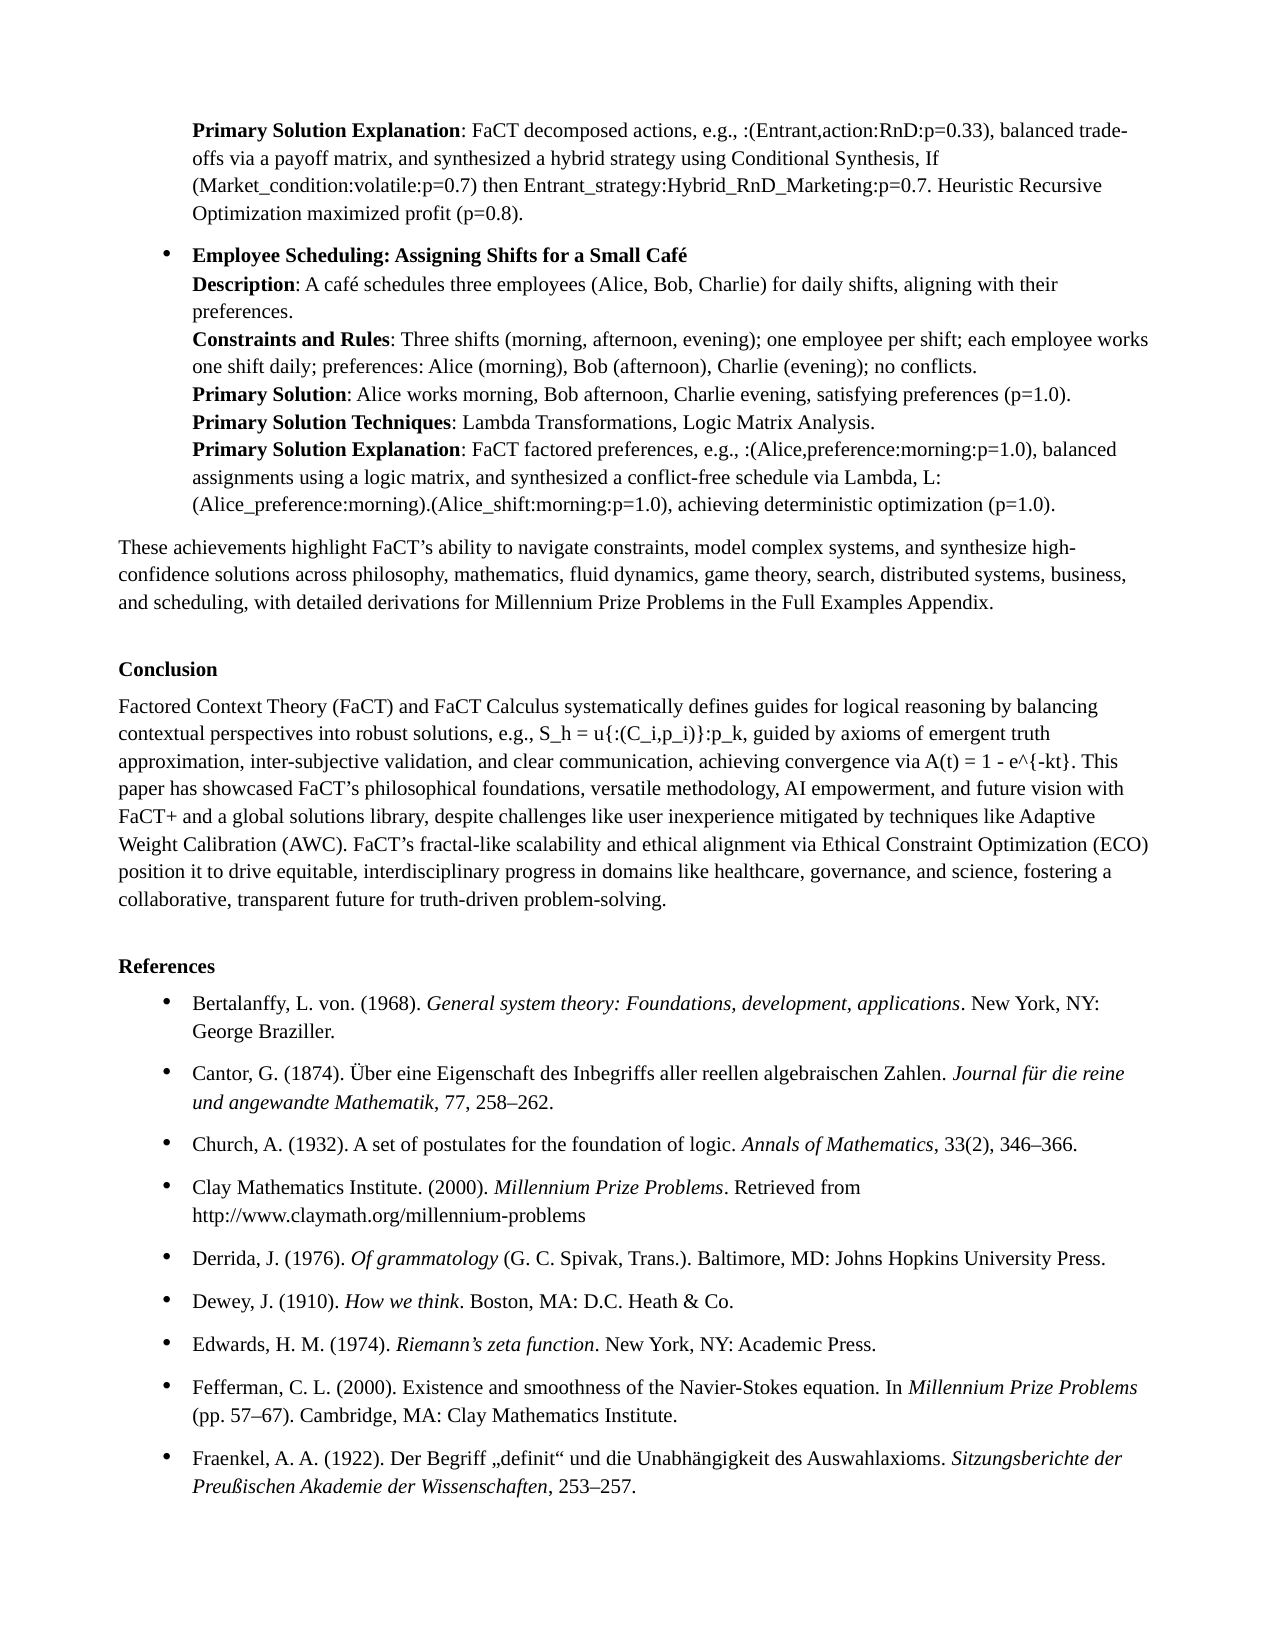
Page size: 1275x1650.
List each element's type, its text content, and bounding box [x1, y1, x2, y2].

subtitle Conclusion [118, 657, 1157, 681]
list Bertalanffy, L. von. (1968). General system theory: Foundations, development, applications. New York, NY: George Braziller. [162, 991, 1157, 1043]
text These achievements highlight FaCT’s ability to navigate constraints, model complex systems, and synthesize high-confidence solutions across philosophy, mathematics, fluid dynamics, game theory, search, distributed systems, business, and scheduling, with detailed derivations for Millennium Prize Problems in the Full Examples Appendix. [118, 534, 1157, 614]
list Fefferman, C. L. (2000). Existence and smoothness of the Navier-Stokes equation. In Millennium Prize Problems (pp. 57–67). Cambridge, MA: Clay Mathematics Institute. [162, 1375, 1157, 1427]
list Dewey, J. (1910). How we think. Boston, MA: D.C. Heath & Co. [162, 1289, 1157, 1313]
list Primary Solution Explanation: FaCT decomposed actions, e.g., :(Entrant,action:RnD:p=0.33), balanced trade-offs via a payoff matrix, and synthesized a hybrid strategy using Conditional Synthesis, If (Market_condition:volatile:p=0.7) then Entrant_strategy:Hybrid_RnD_Marketing:p=0.7. Heuristic Recursive Optimization maximized profit (p=0.8). [162, 118, 1157, 225]
list Church, A. (1932). A set of postulates for the foundation of logic. Annals of Mathematics, 33(2), 346–366. [162, 1132, 1157, 1157]
list Fraenkel, A. A. (1922). Der Begriff „definit“ und die Unabhängigkeit des Auswahlaxioms. Sitzungsberichte der Preußischen Akademie der Wissenschaften, 253–257. [162, 1446, 1157, 1498]
list Cantor, G. (1874). Über eine Eigenschaft des Inbegriffs aller reellen algebraischen Zahlen. Journal für die reine und angewandte Mathematik, 77, 258–262. [162, 1061, 1157, 1114]
list Edwards, H. M. (1974). Riemann’s zeta function. New York, NY: Academic Press. [162, 1332, 1157, 1357]
subtitle References [118, 954, 1157, 978]
list Employee Scheduling: Assigning Shifts for a Small Café Description: A café schedules three employees (Alice, Bob, Charlie) for daily shifts, aligning with their preferences. Constraints and Rules: Three shifts (morning, afternoon, evening); one employee per shift; each employee works one shift daily; preferences: Alice (morning), Bob (afternoon), Charlie (evening); no conflicts. Primary Solution: Alice works morning, Bob afternoon, Charlie evening, satisfying preferences (p=1.0). Primary Solution Techniques: Lambda Transformations, Logic Matrix Analysis. Primary Solution Explanation: FaCT factored preferences, e.g., :(Alice,preference:morning:p=1.0), balanced assignments using a logic matrix, and synthesized a conflict-free schedule via Lambda, L:(Alice_preference:morning).(Alice_shift:morning:p=1.0), achieving deterministic optimization (p=1.0). [162, 243, 1157, 516]
list Clay Mathematics Institute. (2000). Millennium Prize Problems. Retrieved from http://www.claymath.org/millennium-problems [162, 1175, 1157, 1227]
list Derrida, J. (1976). Of grammatology (G. C. Spivak, Trans.). Baltimore, MD: Johns Hopkins University Press. [162, 1246, 1157, 1270]
text Factored Context Theory (FaCT) and FaCT Calculus systematically defines guides for logical reasoning by balancing contextual perspectives into robust solutions, e.g., S_h = u{:(C_i,p_i)}:p_k, guided by axioms of emergent truth approximation, inter-subjective validation, and clear communication, achieving convergence via A(t) = 1 - e^{-kt}. This paper has showcased FaCT’s philosophical foundations, versatile methodology, AI empowerment, and future vision with FaCT+ and a global solutions library, despite challenges like user inexperience mitigated by techniques like Adaptive Weight Calibration (AWC). FaCT’s fractal-like scalability and ethical alignment via Ethical Constraint Optimization (ECO) position it to drive equitable, interdisciplinary progress in domains like healthcare, governance, and science, fostering a collaborative, transparent future for truth-driven problem-solving. [118, 693, 1157, 911]
